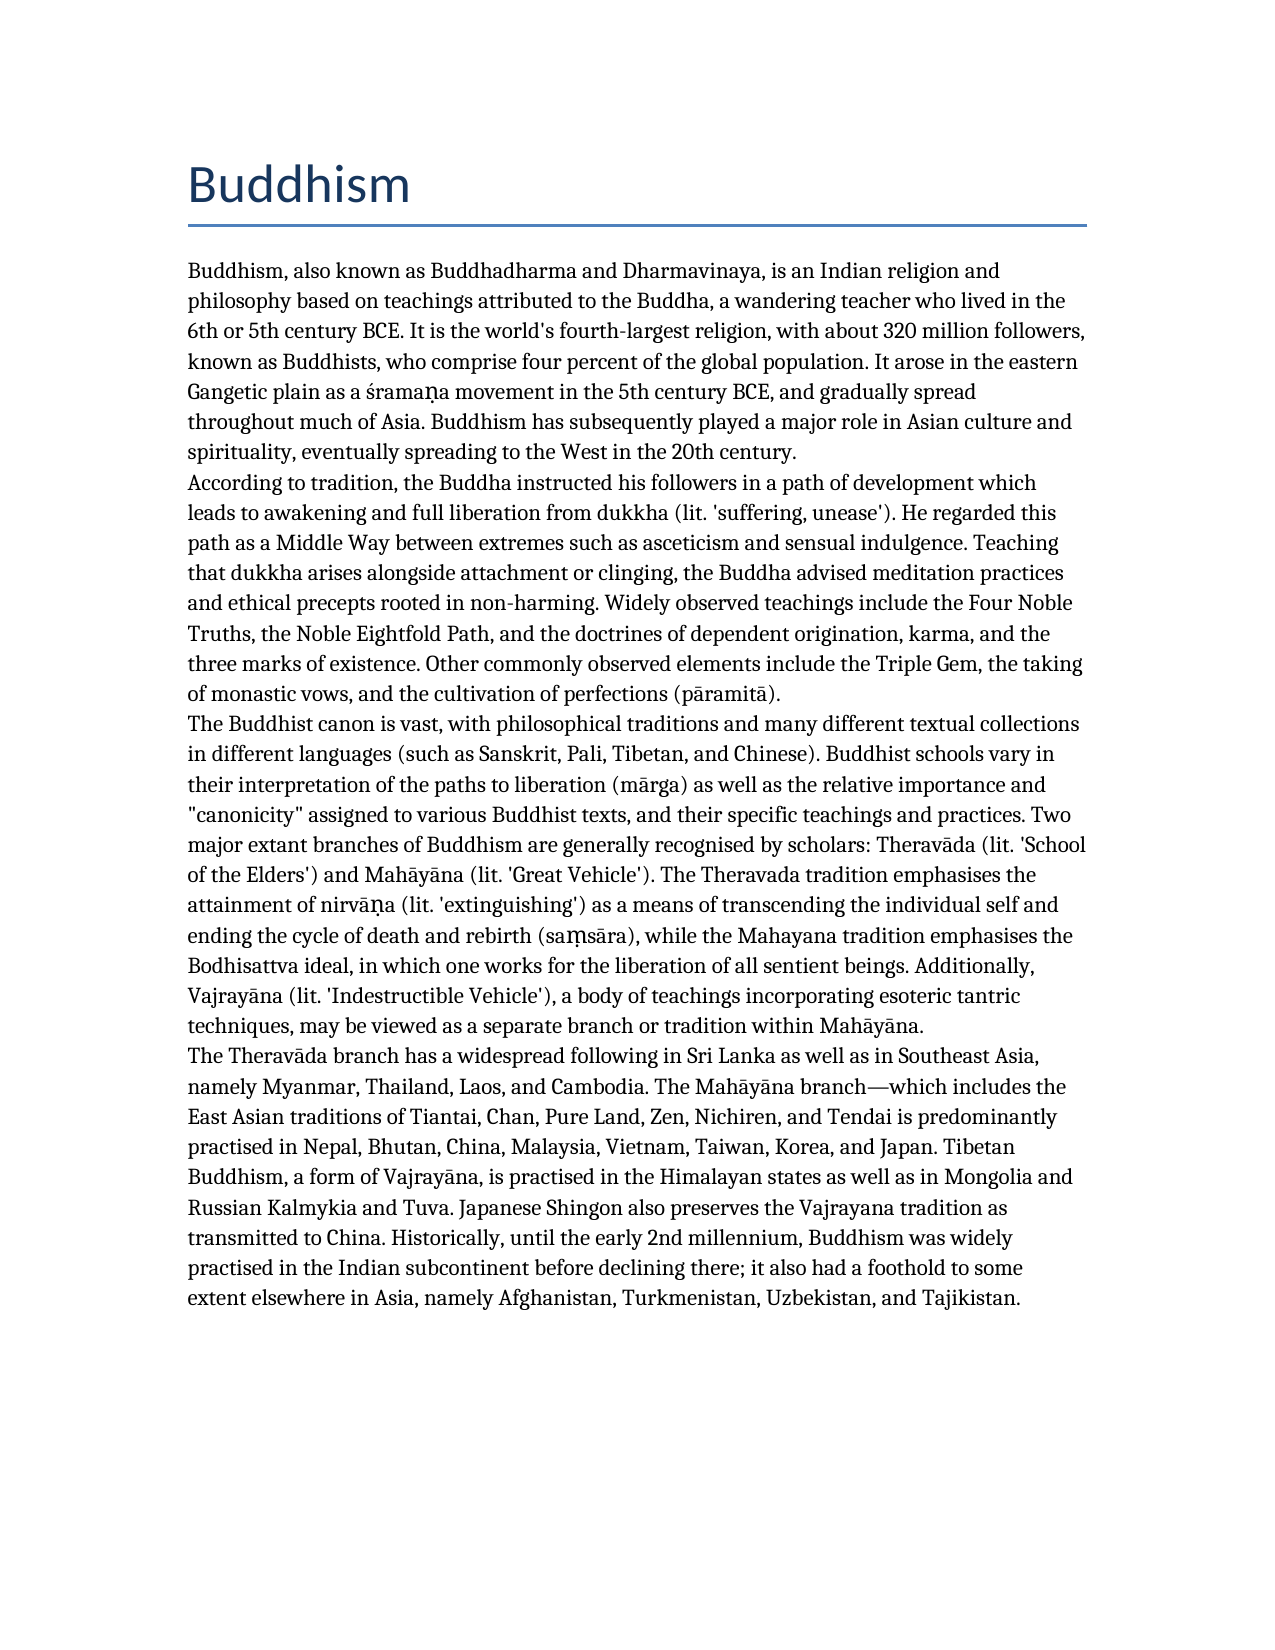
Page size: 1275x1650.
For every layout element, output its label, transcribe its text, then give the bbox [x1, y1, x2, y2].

title Buddhism [187, 150, 1087, 227]
text Buddhism, also known as Buddhadharma and Dharmavinaya, is an Indian religion and philosophy based on teachings attributed to the Buddha, a wandering teacher who lived in the 6th or 5th century BCE. It is the world's fourth-largest religion, with about 320 million followers, known as Buddhists, who comprise four percent of the global population. It arose in the eastern Gangetic plain as a śramaṇa movement in the 5th century BCE, and gradually spread throughout much of Asia. Buddhism has subsequently played a major role in Asian culture and spirituality, eventually spreading to the West in the 20th century. According to tradition, the Buddha instructed his followers in a path of development which leads to awakening and full liberation from dukkha (lit. 'suffering, unease'). He regarded this path as a Middle Way between extremes such as asceticism and sensual indulgence. Teaching that dukkha arises alongside attachment or clinging, the Buddha advised meditation practices and ethical precepts rooted in non-harming. Widely observed teachings include the Four Noble Truths, the Noble Eightfold Path, and the doctrines of dependent origination, karma, and the three marks of existence. Other commonly observed elements include the Triple Gem, the taking of monastic vows, and the cultivation of perfections (pāramitā). The Buddhist canon is vast, with philosophical traditions and many different textual collections in different languages (such as Sanskrit, Pali, Tibetan, and Chinese). Buddhist schools vary in their interpretation of the paths to liberation (mārga) as well as the relative importance and "canonicity" assigned to various Buddhist texts, and their specific teachings and practices. Two major extant branches of Buddhism are generally recognised by scholars: Theravāda (lit. 'School of the Elders') and Mahāyāna (lit. 'Great Vehicle'). The Theravada tradition emphasises the attainment of nirvāṇa (lit. 'extinguishing') as a means of transcending the individual self and ending the cycle of death and rebirth (saṃsāra), while the Mahayana tradition emphasises the Bodhisattva ideal, in which one works for the liberation of all sentient beings. Additionally, Vajrayāna (lit. 'Indestructible Vehicle'), a body of teachings incorporating esoteric tantric techniques, may be viewed as a separate branch or tradition within Mahāyāna. The Theravāda branch has a widespread following in Sri Lanka as well as in Southeast Asia, namely Myanmar, Thailand, Laos, and Cambodia. The Mahāyāna branch—which includes the East Asian traditions of Tiantai, Chan, Pure Land, Zen, Nichiren, and Tendai is predominantly practised in Nepal, Bhutan, China, Malaysia, Vietnam, Taiwan, Korea, and Japan. Tibetan Buddhism, a form of Vajrayāna, is practised in the Himalayan states as well as in Mongolia and Russian Kalmykia and Tuva. Japanese Shingon also preserves the Vajrayana tradition as transmitted to China. Historically, until the early 2nd millennium, Buddhism was widely practised in the Indian subcontinent before declining there; it also had a foothold to some extent elsewhere in Asia, namely Afghanistan, Turkmenistan, Uzbekistan, and Tajikistan. [187, 258, 1087, 1311]
